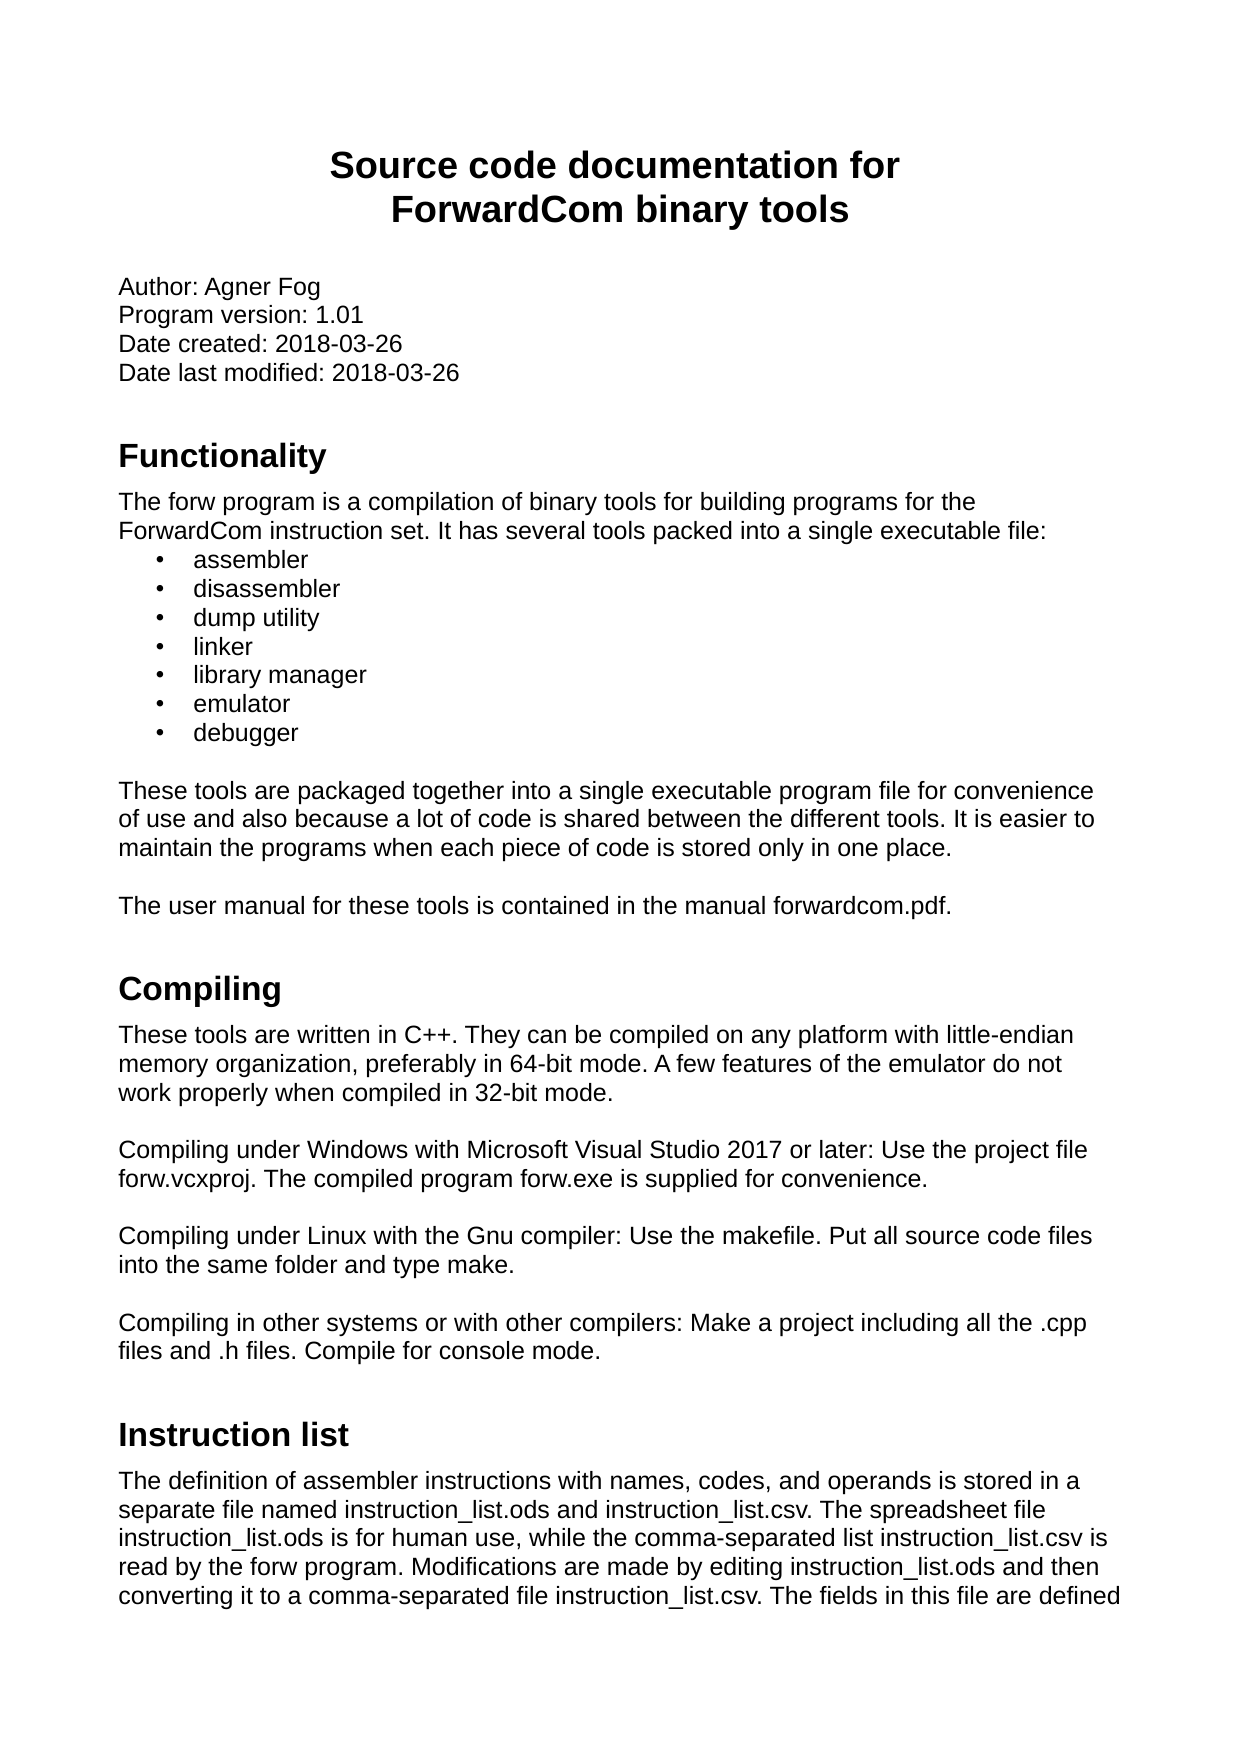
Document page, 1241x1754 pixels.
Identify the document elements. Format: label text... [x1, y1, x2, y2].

list dump utility [156, 603, 1122, 631]
text Compiling under Windows with Microsoft Visual Studio 2017 or later: Use the project file forw.vcxproj. The compiled program forw.exe is supplied for convenience. [118, 1135, 1122, 1193]
text The user manual for these tools is contained in the manual forwardcom.pdf. [118, 891, 1122, 919]
list emulator [156, 689, 1122, 718]
list linker [156, 631, 1122, 660]
list library manager [156, 660, 1122, 689]
subtitle Compiling [118, 969, 1122, 1008]
text Compiling under Linux with the Gnu compiler: Use the makefile. Put all source code files into the same folder and type make. [118, 1221, 1122, 1279]
text Compiling in other systems or with other compilers: Make a project including all the .cpp files and .h files. Compile for console mode. [118, 1308, 1122, 1365]
list assembler [156, 545, 1122, 574]
subtitle Instruction list [118, 1415, 1122, 1453]
text These tools are written in C++. They can be compiled on any platform with little-endian memory organization, preferably in 64-bit mode. A few features of the emulator do not work properly when compiled in 32-bit mode. [118, 1020, 1122, 1106]
text Date last modified: 2018-03-26 [118, 358, 1122, 387]
subtitle Functionality [118, 436, 1122, 475]
text Program version: 1.01 [118, 300, 1122, 329]
list debugger [156, 718, 1122, 747]
subtitle Source code documentation for ForwardCom binary tools [118, 143, 1122, 230]
text Author: Agner Fog [118, 272, 1122, 300]
list disassembler [156, 574, 1122, 603]
text Date created: 2018-03-26 [118, 329, 1122, 358]
text The definition of assembler instructions with names, codes, and operands is stored in a separate file named instruction_list.ods and instruction_list.csv. The spreadsheet file instruction_list.ods is for human use, while the comma-separated list instruction_list.csv is read by the forw program. Modifications are made by editing instruction_list.ods and then converting it to a comma-separated file instruction_list.csv. The fields in this file are defined [118, 1466, 1122, 1609]
text These tools are packaged together into a single executable program file for convenience of use and also because a lot of code is shared between the different tools. It is easier to maintain the programs when each piece of code is stored only in one place. [118, 776, 1122, 862]
text The forw program is a compilation of binary tools for building programs for the ForwardCom instruction set. It has several tools packed into a single executable file: [118, 487, 1122, 545]
